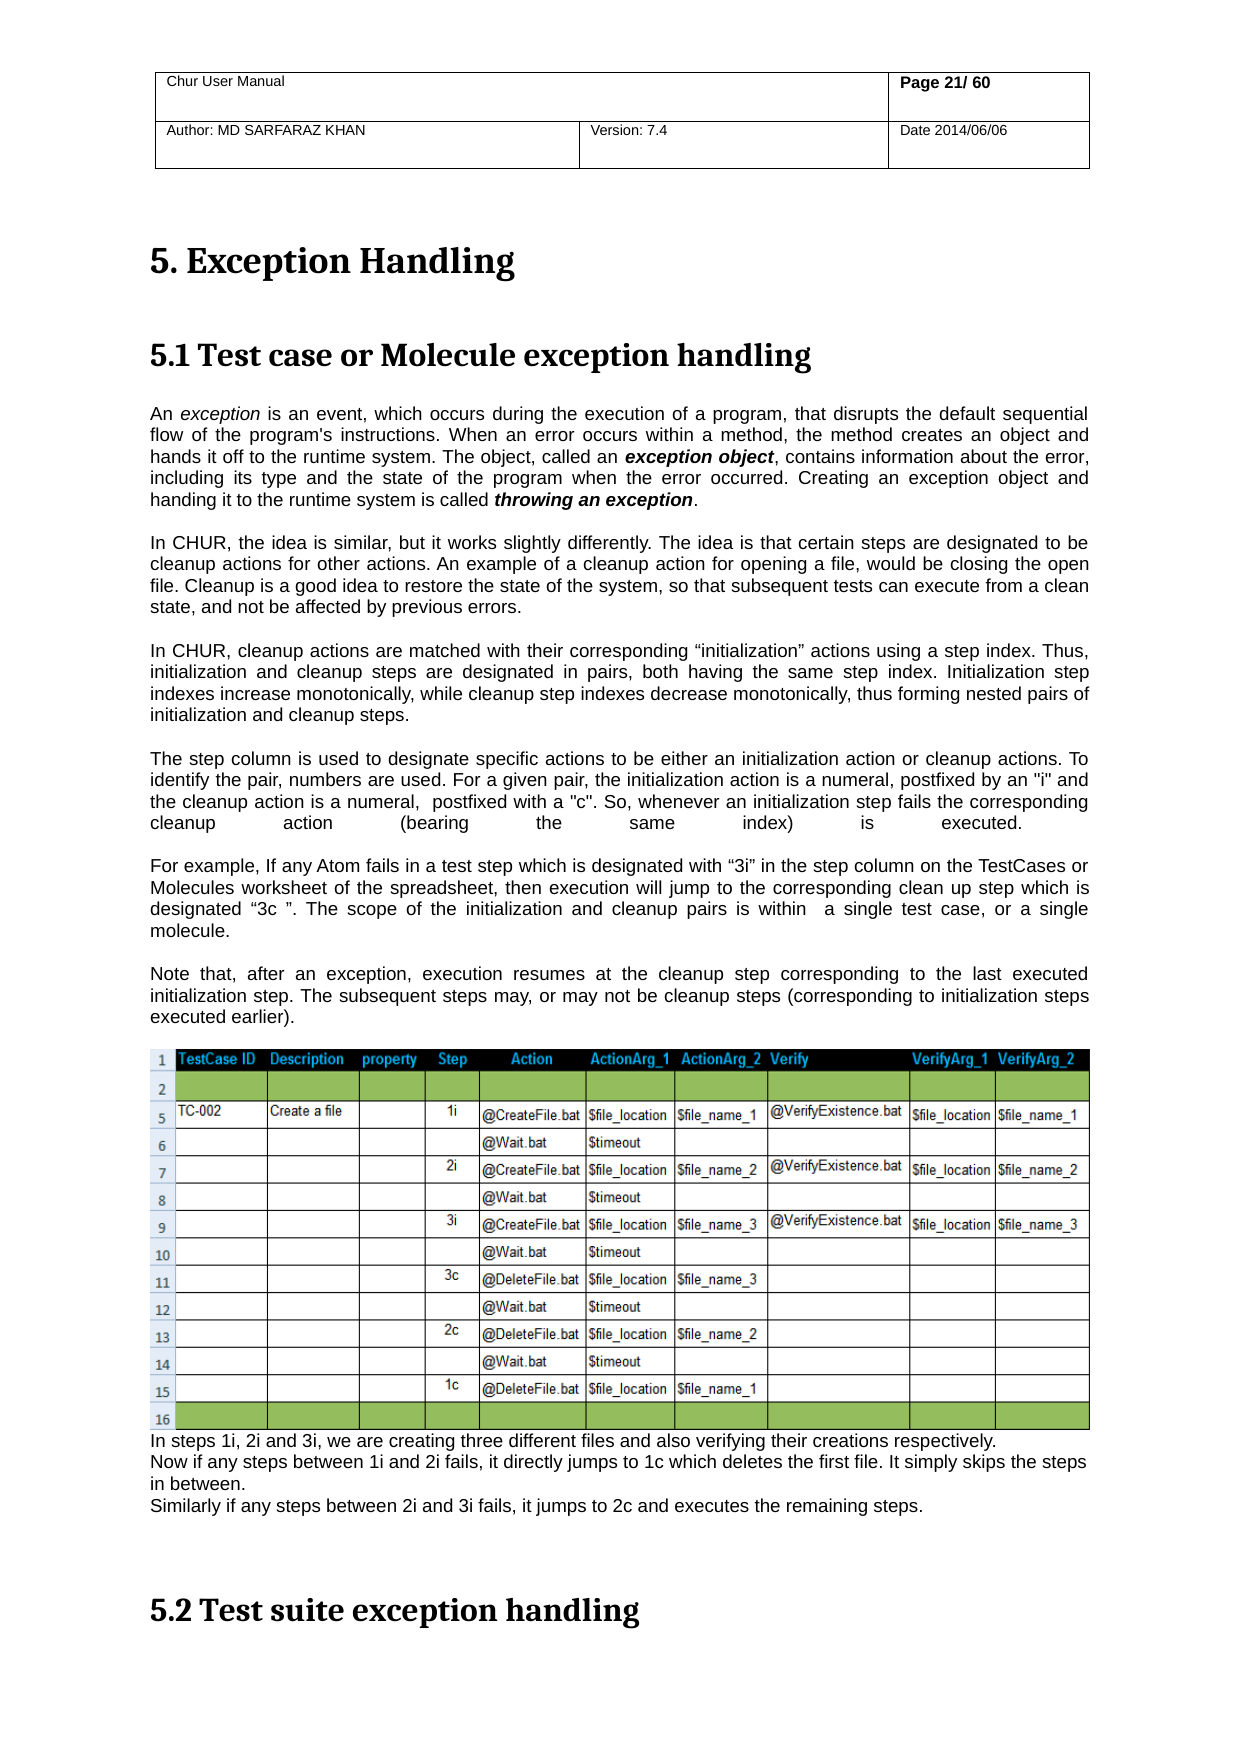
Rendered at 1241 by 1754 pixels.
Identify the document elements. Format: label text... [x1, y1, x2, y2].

text For example, If any Atom fails in a test step which is designated with “3i” in the step column on the TestCases or Molecules worksheet of the spreadsheet, then execution will jump to the corresponding clean up step which is designated “3c ”. The scope of the initialization and cleanup pairs is within a single test case, or a single molecule. [150, 855, 1090, 941]
subtitle 5.1 Test case or Molecule exception handling [150, 336, 1090, 374]
subtitle 5.2 Test suite exception handling [150, 1591, 1090, 1629]
text Similarly if any steps between 2i and 3i fails, it jumps to 2c and executes the remaining steps. [150, 1494, 1090, 1516]
subtitle 5. Exception Handling [150, 240, 1090, 283]
text An exception is an event, which occurs during the execution of a program, that disrupts the default sequential flow of the program's instructions. When an error occurs within a method, the method creates an object and hands it off to the runtime system. The object, called an exception object, contains information about the error, including its type and the state of the program when the error occurred. Creating an exception object and handing it to the runtime system is called throwing an exception. [150, 402, 1090, 510]
text In CHUR, cleanup actions are matched with their corresponding “initialization” actions using a step index. Thus, initialization and cleanup steps are designated in pairs, both having the same step index. Initialization step indexes increase monotonically, while cleanup step indexes decrease monotonically, thus forming nested pairs of initialization and cleanup steps. [150, 639, 1090, 726]
text Now if any steps between 1i and 2i fails, it directly jumps to 1c which deletes the first file. It simply skips the steps in between. [150, 1451, 1090, 1494]
text Note that, after an exception, execution resumes at the cleanup step corresponding to the last executed initialization step. The subsequent steps may, or may not be cleanup steps (corresponding to initialization steps executed earlier). [150, 963, 1090, 1028]
text The step column is used to designate specific actions to be either an initialization action or cleanup actions. To identify the pair, numbers are used. For a given pair, the initialization action is a numeral, postfixed by an "i" and the cleanup action is a numeral, postfixed with a "c". So, whenever an initialization step fails the corresponding cleanup action (bearing the same index) is executed. [150, 747, 1090, 855]
picture [150, 1049, 1091, 1430]
text In CHUR, the idea is similar, but it works slightly differently. The idea is that certain steps are designated to be cleanup actions for other actions. An example of a cleanup action for opening a file, would be closing the open file. Cleanup is a good idea to restore the state of the system, so that subsequent tests can execute from a clean state, and not be affected by previous errors. [150, 532, 1090, 618]
text In steps 1i, 2i and 3i, we are creating three different files and also verifying their creations respectively. [150, 1430, 1090, 1451]
